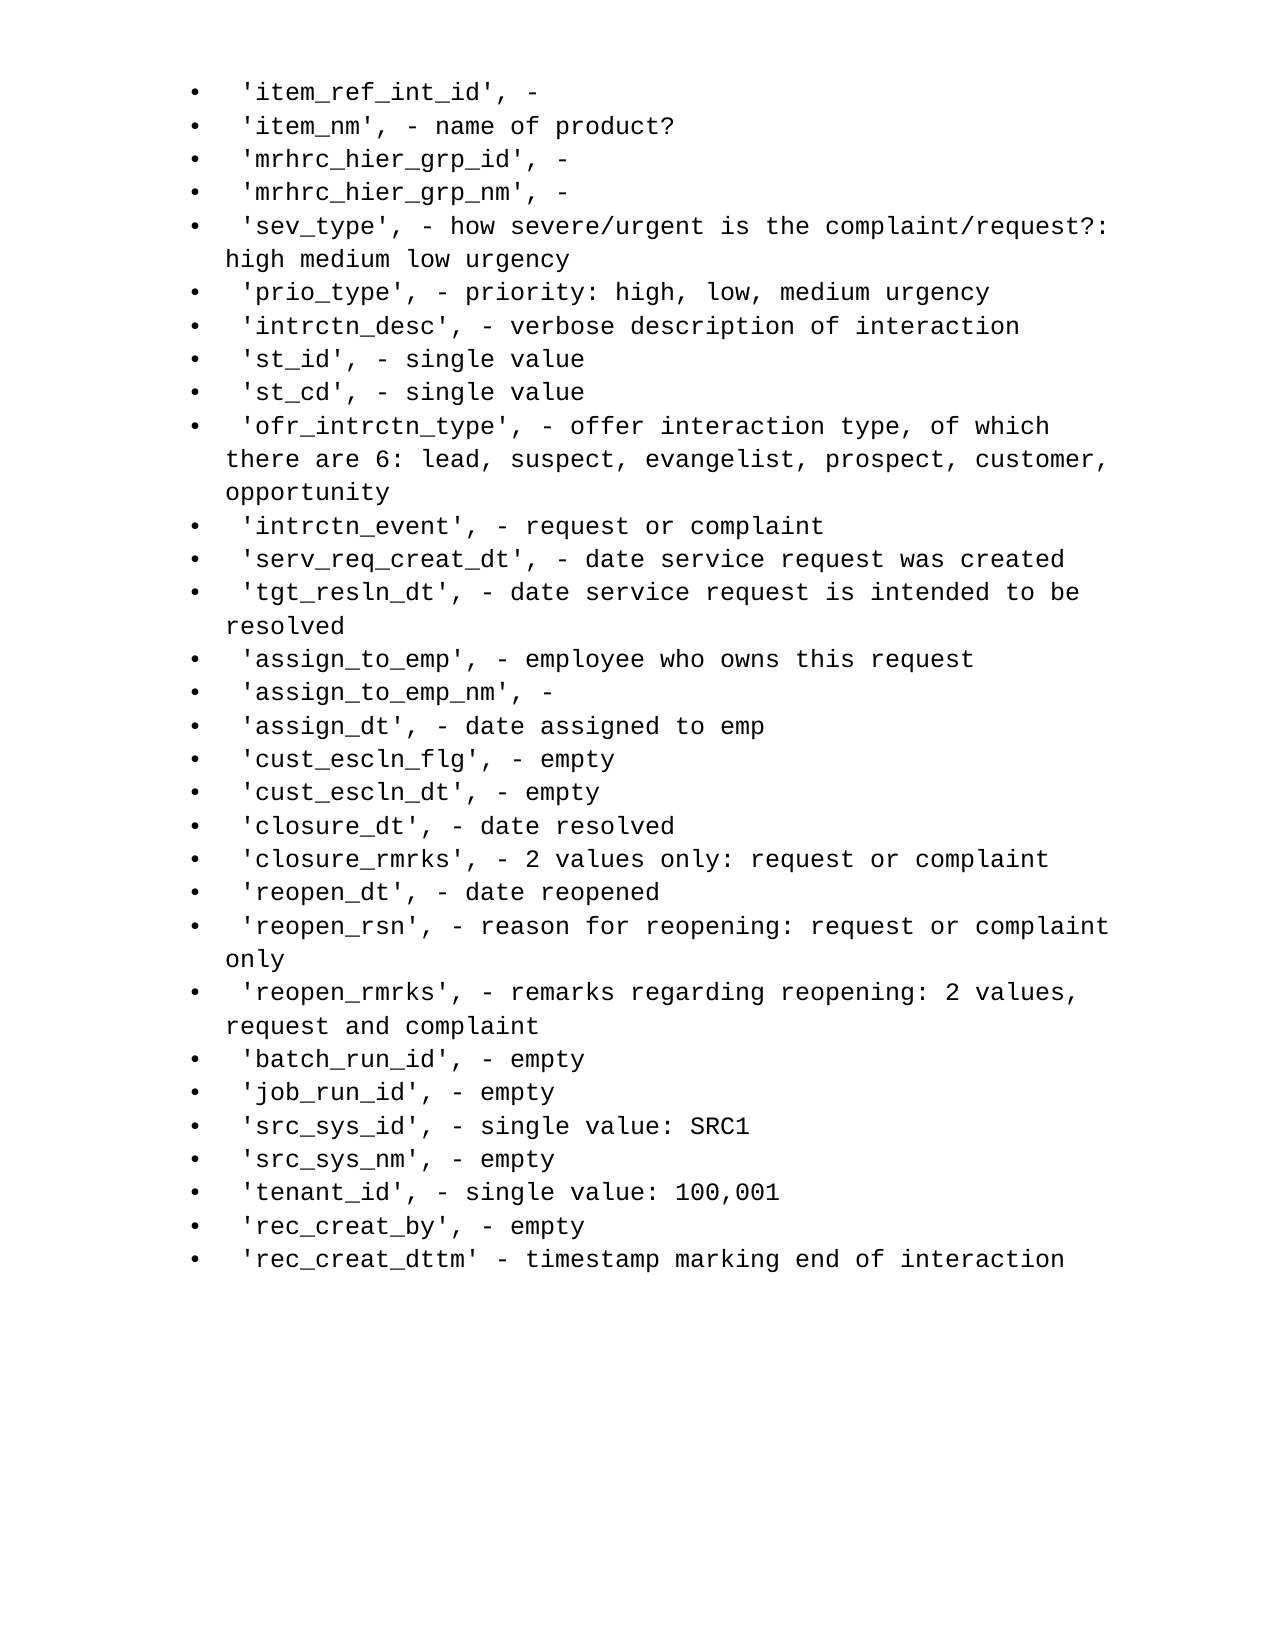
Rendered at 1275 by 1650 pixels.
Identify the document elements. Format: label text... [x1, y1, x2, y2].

list 'assign_to_emp_nm', - [187, 675, 1125, 708]
list 'sev_type', - how severe/urgent is the complaint/request?: high medium low urgency [187, 208, 1125, 275]
list 'closure_rmrks', - 2 values only: request or complaint [187, 842, 1125, 875]
list 'reopen_rmrks', - remarks regarding reopening: 2 values, request and complaint [187, 975, 1125, 1042]
list 'rec_creat_by', - empty [187, 1208, 1125, 1242]
list 'closure_dt', - date resolved [187, 808, 1125, 842]
list 'reopen_dt', - date reopened [187, 875, 1125, 908]
list 'batch_run_id', - empty [187, 1042, 1125, 1075]
list 'cust_escln_dt', - empty [187, 775, 1125, 808]
list 'job_run_id', - empty [187, 1075, 1125, 1108]
list 'tenant_id', - single value: 100,001 [187, 1175, 1125, 1208]
list 'mrhrc_hier_grp_nm', - [187, 175, 1125, 208]
list 'mrhrc_hier_grp_id', - [187, 142, 1125, 175]
list 'intrctn_event', - request or complaint [187, 508, 1125, 542]
list 'tgt_resln_dt', - date service request is intended to be resolved [187, 575, 1125, 642]
list 'item_ref_int_id', - [187, 75, 1125, 108]
list 'serv_req_creat_dt', - date service request was created [187, 542, 1125, 575]
list 'ofr_intrctn_type', - offer interaction type, of which there are 6: lead, suspect, evangelist, prospect, customer, opportunity [187, 408, 1125, 508]
list 'assign_dt', - date assigned to emp [187, 708, 1125, 742]
list 'item_nm', - name of product? [187, 108, 1125, 142]
list 'st_id', - single value [187, 342, 1125, 375]
list 'st_cd', - single value [187, 375, 1125, 408]
list 'prio_type', - priority: high, low, medium urgency [187, 275, 1125, 308]
list 'reopen_rsn', - reason for reopening: request or complaint only [187, 908, 1125, 975]
list 'rec_creat_dttm' - timestamp marking end of interaction [187, 1242, 1125, 1275]
list 'assign_to_emp', - employee who owns this request [187, 642, 1125, 675]
list 'src_sys_id', - single value: SRC1 [187, 1108, 1125, 1142]
list 'cust_escln_flg', - empty [187, 742, 1125, 775]
list 'intrctn_desc', - verbose description of interaction [187, 308, 1125, 342]
list 'src_sys_nm', - empty [187, 1142, 1125, 1175]
